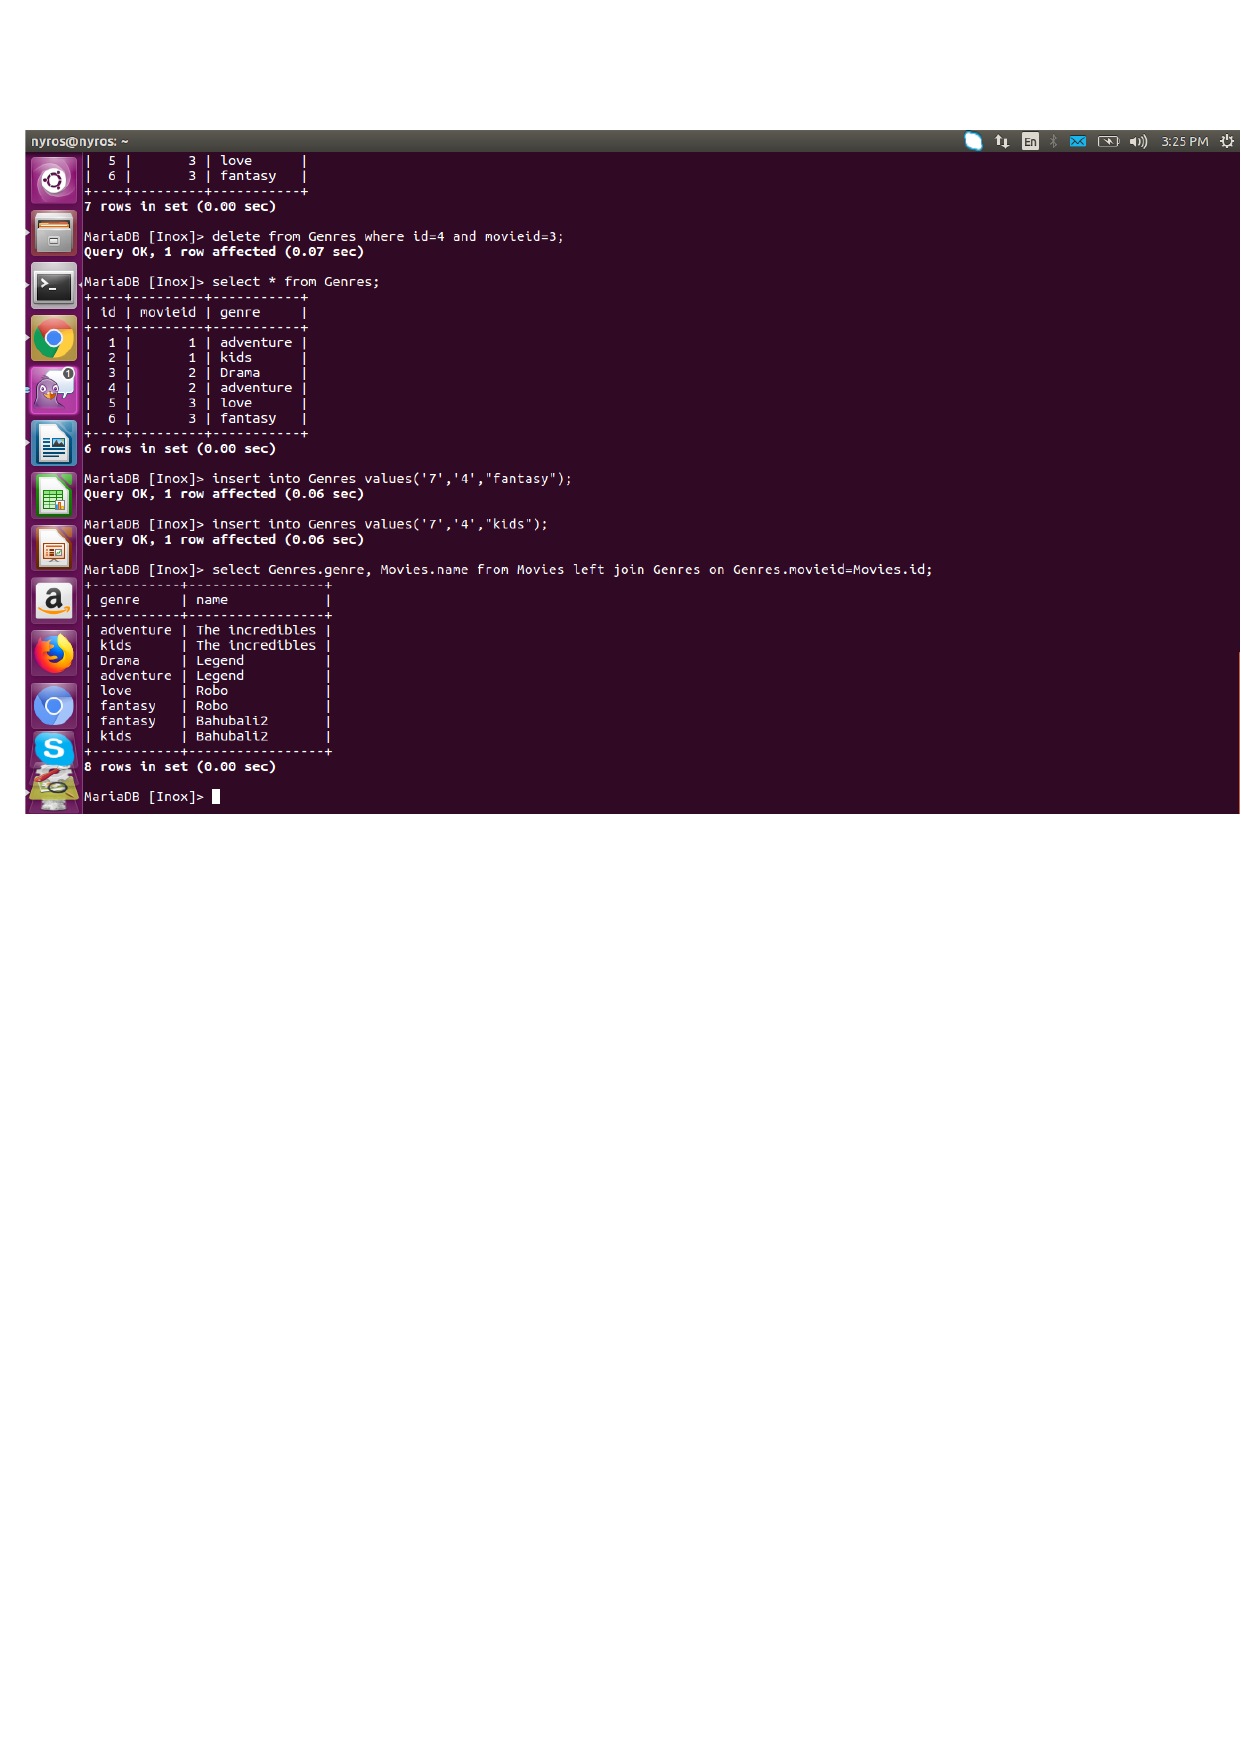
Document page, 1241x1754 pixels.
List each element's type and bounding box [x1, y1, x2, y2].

picture [25, 130, 1240, 814]
